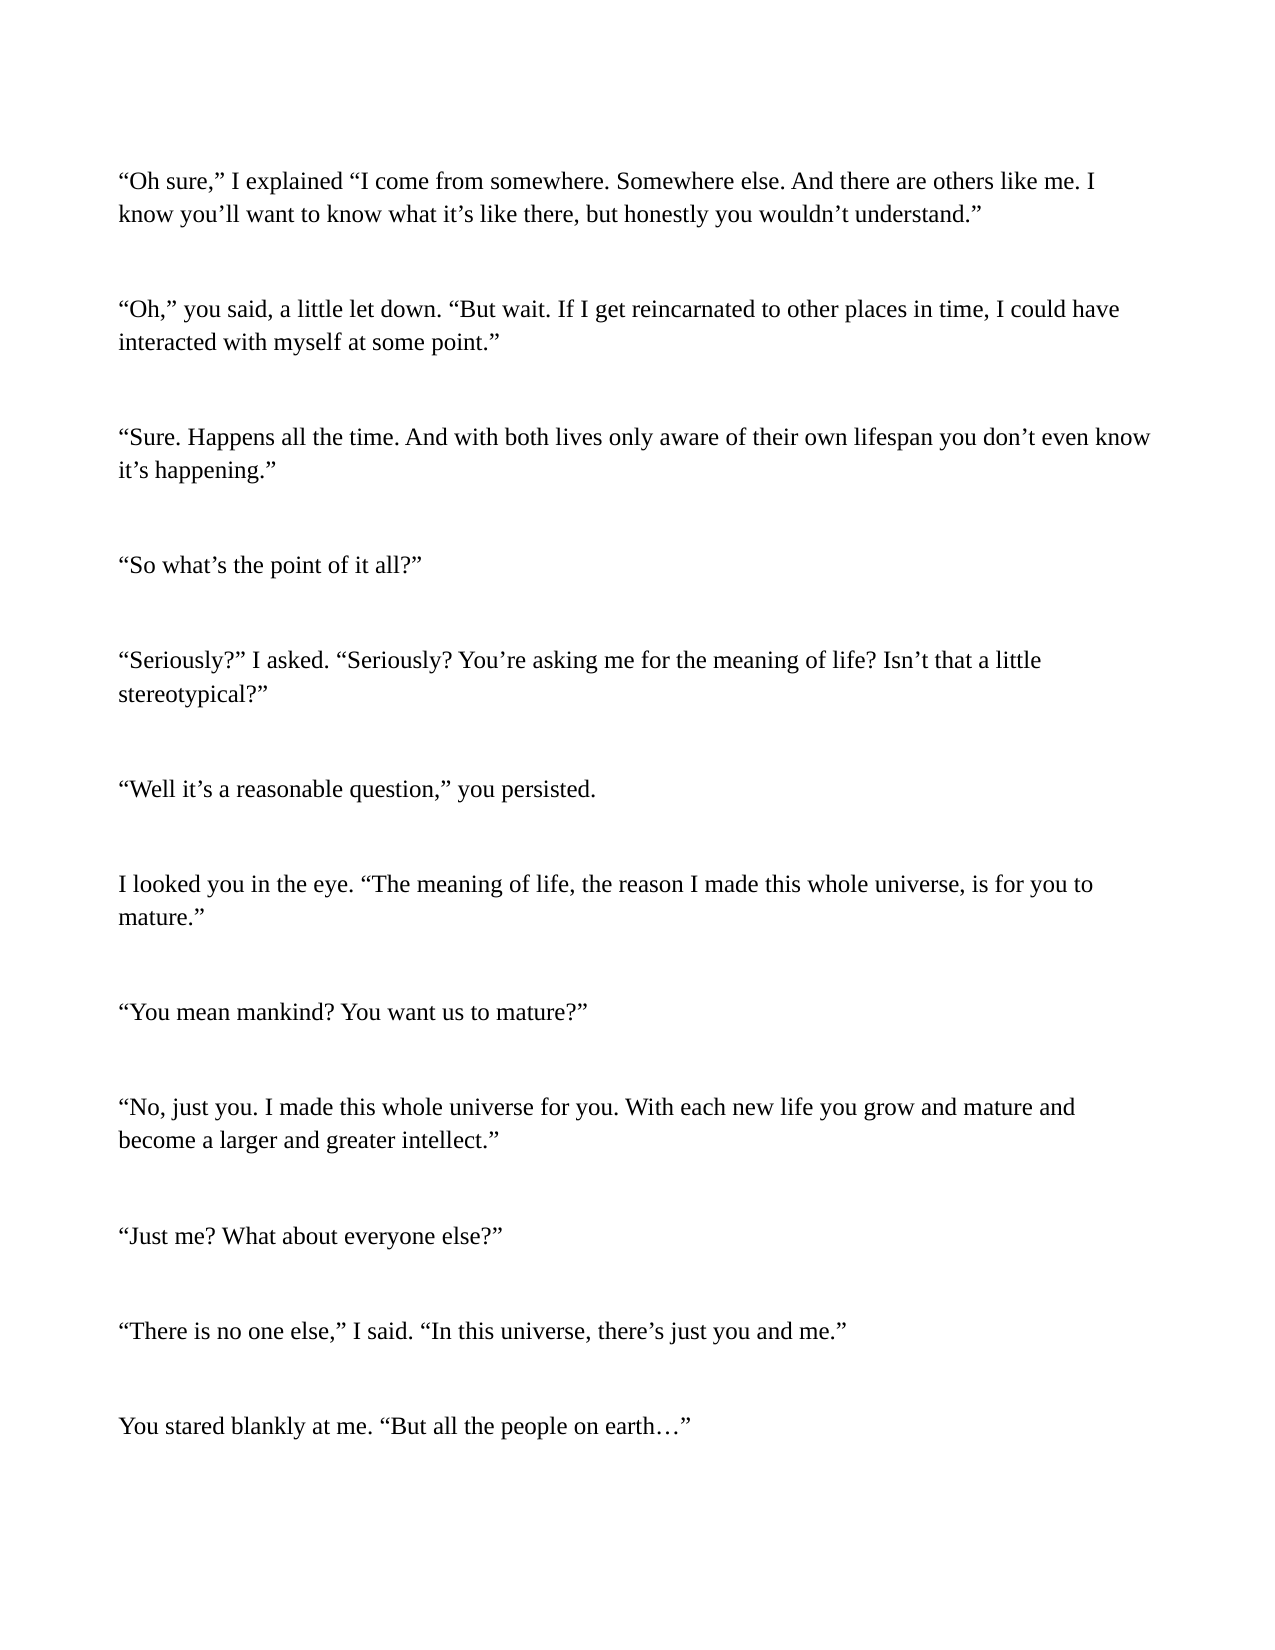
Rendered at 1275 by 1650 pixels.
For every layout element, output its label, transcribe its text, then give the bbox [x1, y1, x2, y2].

text “Seriously?” I asked. “Seriously? You’re asking me for the meaning of life? Isn’t that a little stereotypical?” [118, 646, 1157, 707]
text You stared blankly at me. “But all the people on earth…” [118, 1411, 1157, 1440]
text “Well it’s a reasonable question,” you persisted. [118, 774, 1157, 803]
text “Oh sure,” I explained “I come from somewhere. Somewhere else. And there are others like me. I know you’ll want to know what it’s like there, but honestly you wouldn’t understand.” [118, 166, 1157, 227]
text “There is no one else,” I said. “In this universe, there’s just you and me.” [118, 1316, 1157, 1345]
text “Oh,” you said, a little let down. “But wait. If I get reincarnated to other places in time, I could have interacted with myself at some point.” [118, 294, 1157, 356]
text I looked you in the eye. “The meaning of life, the reason I made this whole universe, is for you to mature.” [118, 869, 1157, 931]
text “Just me? What about everyone else?” [118, 1221, 1157, 1249]
text “Sure. Happens all the time. And with both lives only aware of their own lifespan you don’t even know it’s happening.” [118, 422, 1157, 484]
text “So what’s the point of it all?” [118, 550, 1157, 579]
text “No, just you. I made this whole universe for you. With each new life you grow and mature and become a larger and greater intellect.” [118, 1092, 1157, 1154]
text “You mean mankind? You want us to mature?” [118, 997, 1157, 1026]
